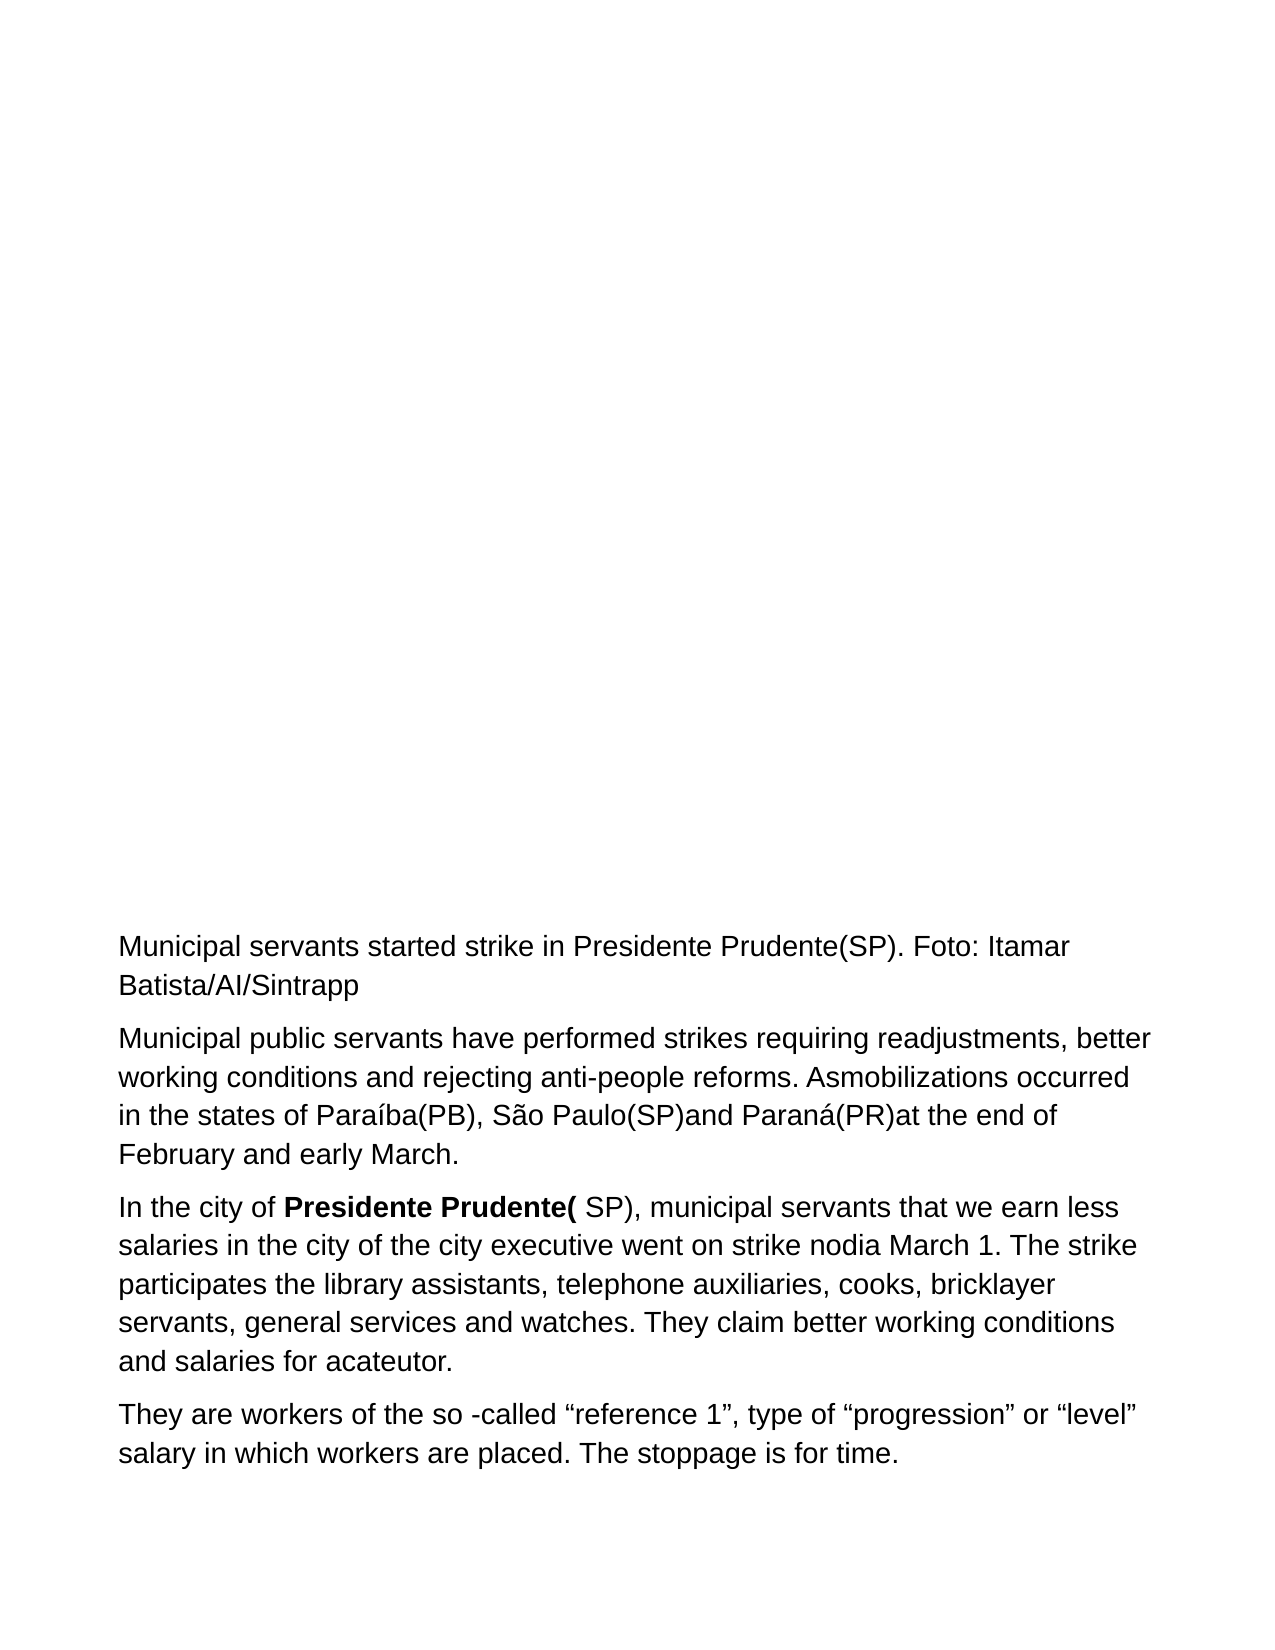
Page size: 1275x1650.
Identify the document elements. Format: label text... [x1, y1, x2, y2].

text Municipal public servants have performed strikes requiring readjustments, better working conditions and rejecting anti-people reforms. Asmobilizations occurred in the states of Paraíba(PB), São Paulo(SP)and Paraná(PR)at the end of February and early March. [118, 1021, 1157, 1170]
text They are workers of the so -called “reference 1”, type of “progression” or “level” salary in which workers are placed. The stoppage is for time. [118, 1397, 1157, 1469]
text In the city of Presidente Prudente( SP), municipal servants that we earn less salaries in the city of the city executive went on strike nodia March 1. The strike participates the library assistants, telephone auxiliaries, cooks, bricklayer servants, general services and watches. They claim better working conditions and salaries for acateutor. [118, 1190, 1157, 1377]
text Municipal servants started strike in Presidente Prudente(SP). Foto: Itamar Batista/AI/Sintrapp [118, 118, 1157, 1001]
